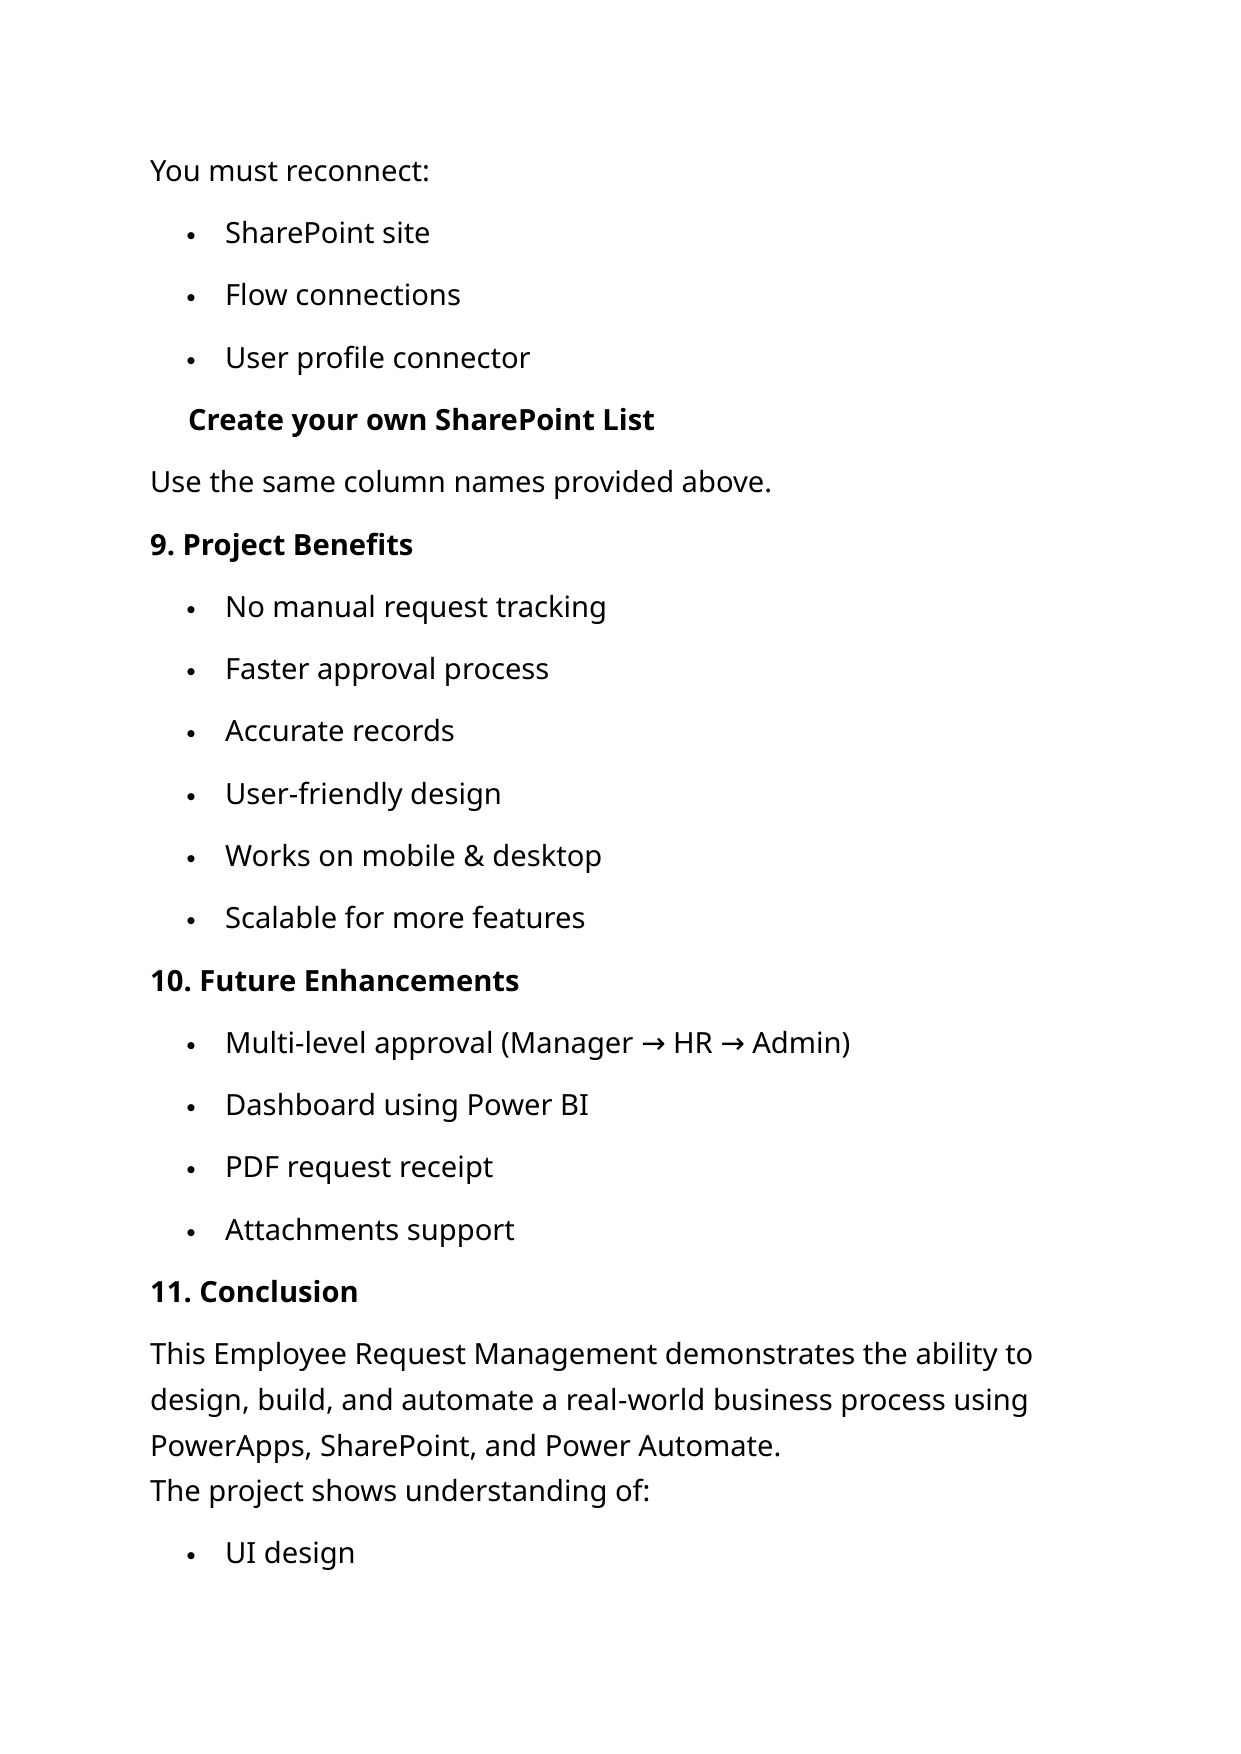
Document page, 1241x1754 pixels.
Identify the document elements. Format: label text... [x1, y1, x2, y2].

list Accurate records [187, 711, 1090, 750]
list SharePoint site [187, 212, 1090, 252]
list User-friendly design [187, 773, 1090, 813]
list Flow connections [187, 274, 1090, 314]
list PDF request receipt [187, 1147, 1090, 1186]
list Dashboard using Power BI [187, 1084, 1090, 1124]
list Multi‑level approval (Manager → HR → Admin) [187, 1022, 1090, 1062]
list Attachments support [187, 1209, 1090, 1249]
text 11. Conclusion [150, 1271, 1090, 1311]
list Works on mobile & desktop [187, 835, 1090, 875]
list No manual request tracking [187, 586, 1090, 626]
list Scalable for more features [187, 897, 1090, 937]
text This Employee Request Management demonstrates the ability to design, build, and automate a real‑world business process using PowerApps, SharePoint, and Power Automate. The project shows understanding of: [150, 1333, 1090, 1510]
text 10. Future Enhancements [150, 960, 1090, 999]
list User profile connector [187, 337, 1090, 377]
text Use the same column names provided above. [150, 461, 1090, 501]
text Create your own SharePoint List [150, 399, 1090, 439]
list Faster approval process [187, 648, 1090, 688]
text You must reconnect: [150, 150, 1090, 190]
list UI design [187, 1533, 1090, 1572]
text 9. Project Benefits [150, 524, 1090, 563]
